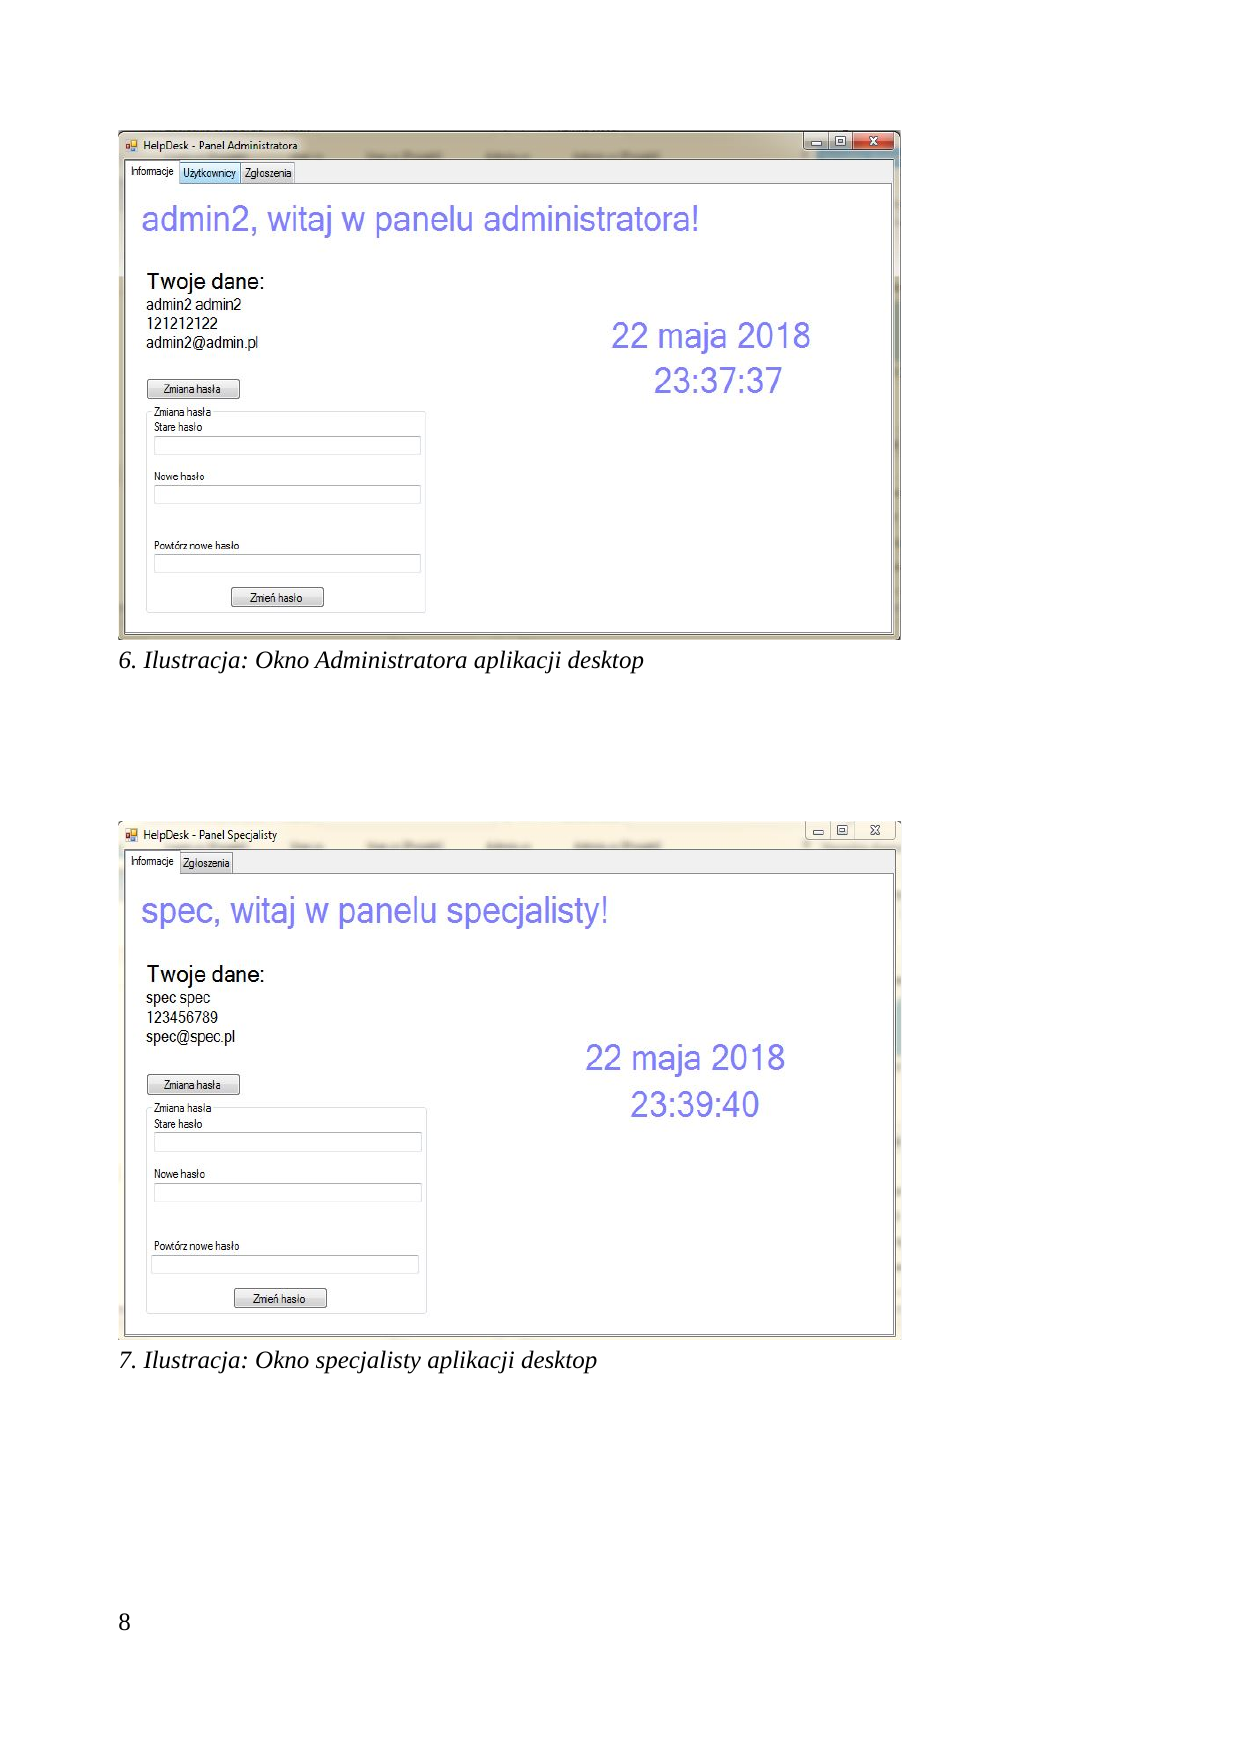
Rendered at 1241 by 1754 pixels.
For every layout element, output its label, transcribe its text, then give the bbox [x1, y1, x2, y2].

text 6. Ilustracja: Okno Administratora aplikacji desktop [118, 640, 901, 674]
text 7. Ilustracja: Okno specjalisty aplikacji desktop [118, 1340, 901, 1374]
picture [118, 821, 902, 1340]
picture [118, 130, 901, 640]
